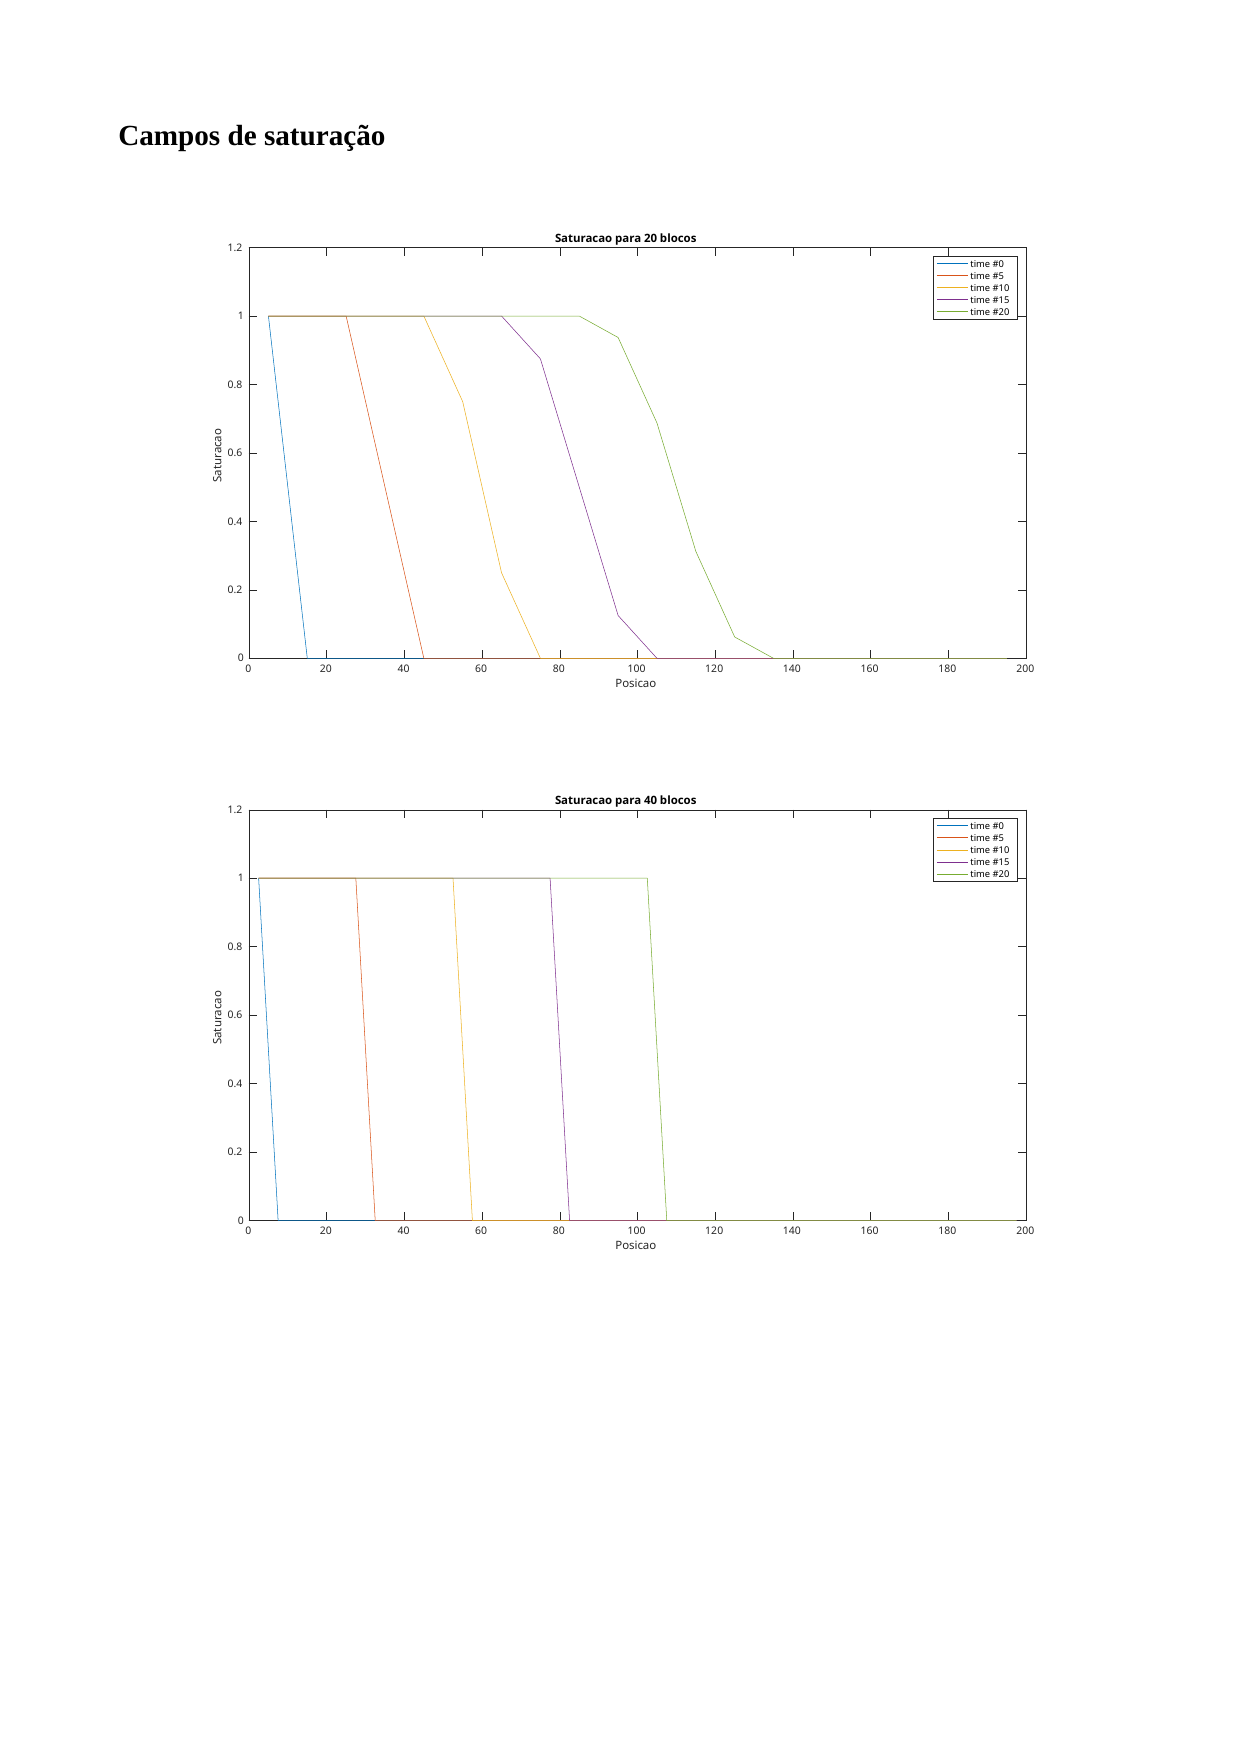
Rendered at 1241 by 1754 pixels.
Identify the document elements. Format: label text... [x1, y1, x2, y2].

text Campos de saturação [118, 118, 1122, 152]
